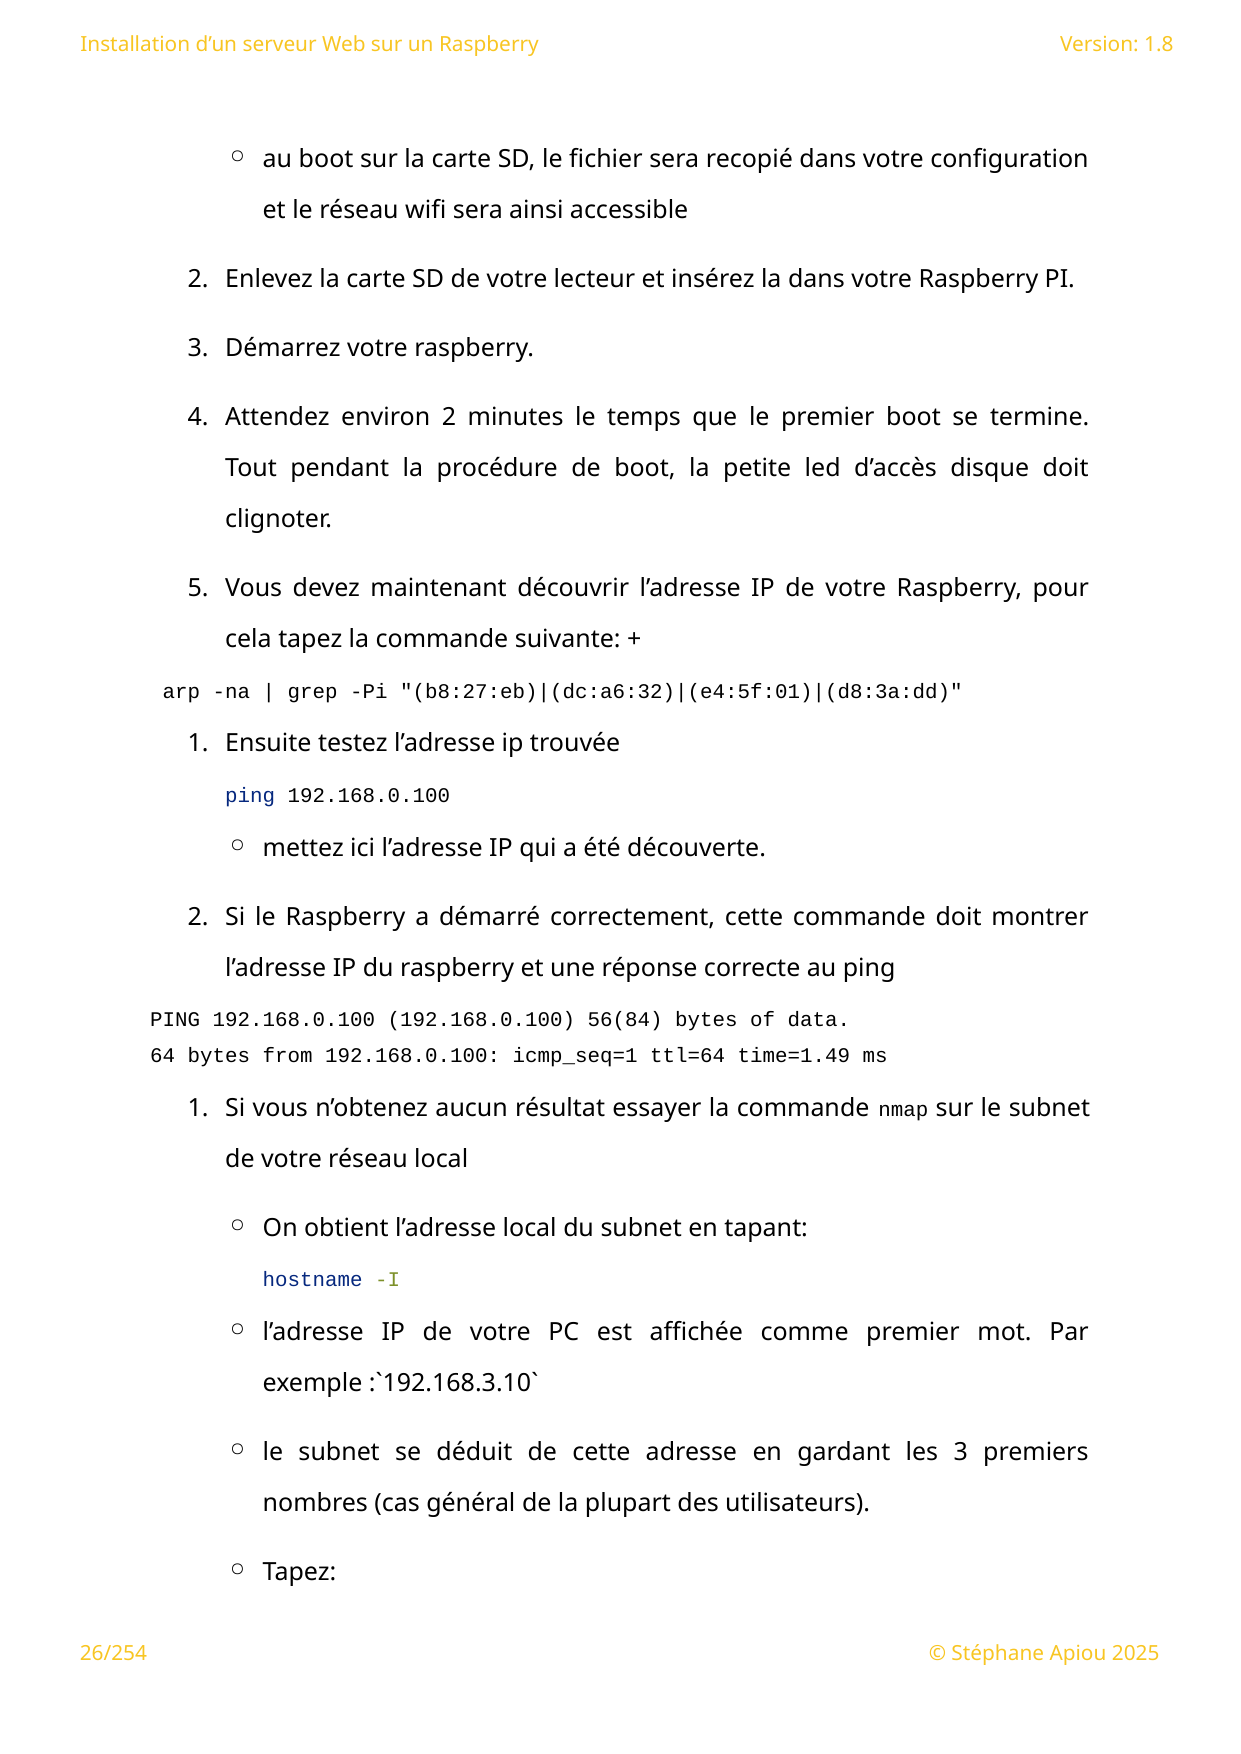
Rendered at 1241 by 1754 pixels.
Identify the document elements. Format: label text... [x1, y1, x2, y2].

text arp -na | grep -Pi "(b8:27:eb)|(dc:a6:32)|(e4:5f:01)|(d8:3a:dd)" [150, 681, 1090, 704]
text PING 192.168.0.100 (192.168.0.100) 56(84) bytes of data. [150, 1009, 1090, 1033]
list le subnet se déduit de cette adresse en gardant les 3 premiers nombres (cas général de la plupart des utilisateurs). [225, 1434, 1090, 1519]
list hostname -I [225, 1269, 1090, 1293]
list Si le Raspberry a démarré correctement, cette commande doit montrer l’adresse IP du raspberry et une réponse correcte au ping [187, 898, 1090, 983]
list Tapez: [225, 1554, 1090, 1588]
text 64 bytes from 192.168.0.100: icmp_seq=1 ttl=64 time=1.49 ms [150, 1045, 1090, 1068]
list Attendez environ 2 minutes le temps que le premier boot se termine. Tout pendant la procédure de boot, la petite led d’accès disque doit clignoter. [187, 399, 1090, 535]
list ping 192.168.0.100 [187, 785, 1090, 809]
list Ensuite testez l’adresse ip trouvée [187, 725, 1090, 759]
list mettez ici l’adresse IP qui a été découverte. [225, 829, 1090, 863]
list Si vous n’obtenez aucun résultat essayer la commande nmap sur le subnet de votre réseau local [187, 1089, 1090, 1174]
list l’adresse IP de votre PC est affichée comme premier mot. Par exemple :`192.168.3.10` [225, 1314, 1090, 1399]
list Démarrez votre raspberry. [187, 330, 1090, 364]
list Vous devez maintenant découvrir l’adresse IP de votre Raspberry, pour cela tapez la commande suivante: + [187, 570, 1090, 655]
list au boot sur la carte SD, le fichier sera recopié dans votre configuration et le réseau wifi sera ainsi accessible [225, 141, 1090, 226]
list Enlevez la carte SD de votre lecteur et insérez la dans votre Raspberry PI. [187, 261, 1090, 295]
list On obtient l’adresse local du subnet en tapant: [225, 1209, 1090, 1243]
